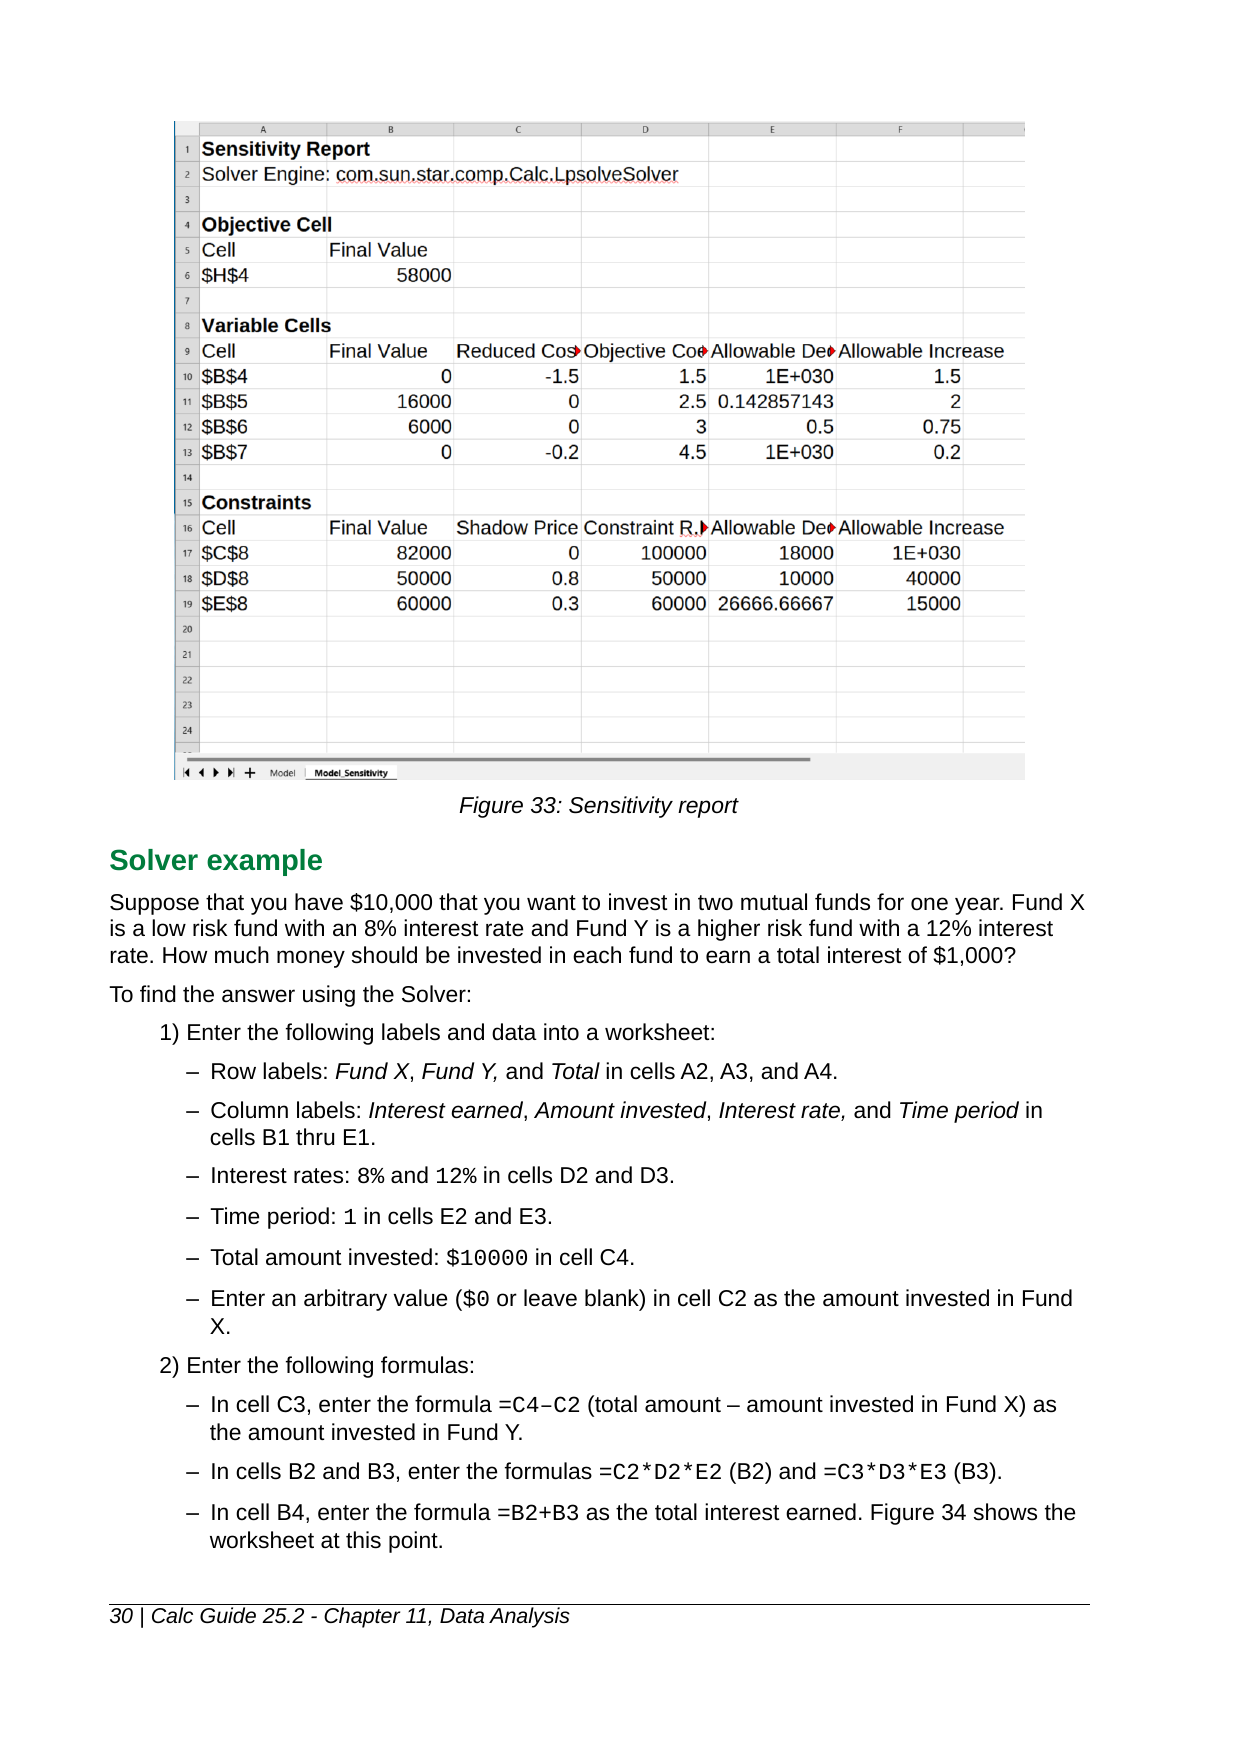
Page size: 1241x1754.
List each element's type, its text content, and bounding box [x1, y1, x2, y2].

list In cell C3, enter the formula =C4–C2 (total amount – amount invested in Fund X) as the amount invested in Fund Y. [186, 1391, 1090, 1446]
text Suppose that you have $10,000 that you want to invest in two mutual funds for one year. Fund X is a low risk fund with an 8% interest rate and Fund Y is a higher risk fund with a 12% interest rate. How much money should be invested in each fund to earn a total interest of $1,000? [109, 889, 1090, 968]
list Row labels: Fund X, Fund Y, and Total in cells A2, A3, and A4. [186, 1058, 1090, 1084]
list Total amount invested: $10000 in cell C4. [186, 1244, 1090, 1272]
picture [174, 121, 1025, 780]
list Enter the following formulas: [186, 1352, 1090, 1378]
list Enter the following labels and data into a worksheet: [186, 1019, 1090, 1046]
list In cell B4, enter the formula =B2+B3 as the total interest earned. Figure 34 shows the worksheet at this point. [186, 1499, 1090, 1553]
list Column labels: Interest earned, Amount invested, Interest rate, and Time period in cells B1 thru E1. [186, 1097, 1090, 1150]
list In cells B2 and B3, enter the formulas =C2*D2*E2 (B2) and =C3*D3*E3 (B3). [186, 1458, 1090, 1486]
list Interest rates: 8% and 12% in cells D2 and D3. [186, 1162, 1090, 1191]
list To find the answer using the Solver: [109, 981, 1090, 1007]
list Enter an arbitrary value ($0 or leave blank) in cell C2 as the amount invested in Fund X. [186, 1285, 1090, 1339]
text Figure 33: Sensitivity report [174, 792, 1025, 818]
list Time period: 1 in cells E2 and E3. [186, 1203, 1090, 1231]
subtitle Solver example [109, 843, 1090, 877]
